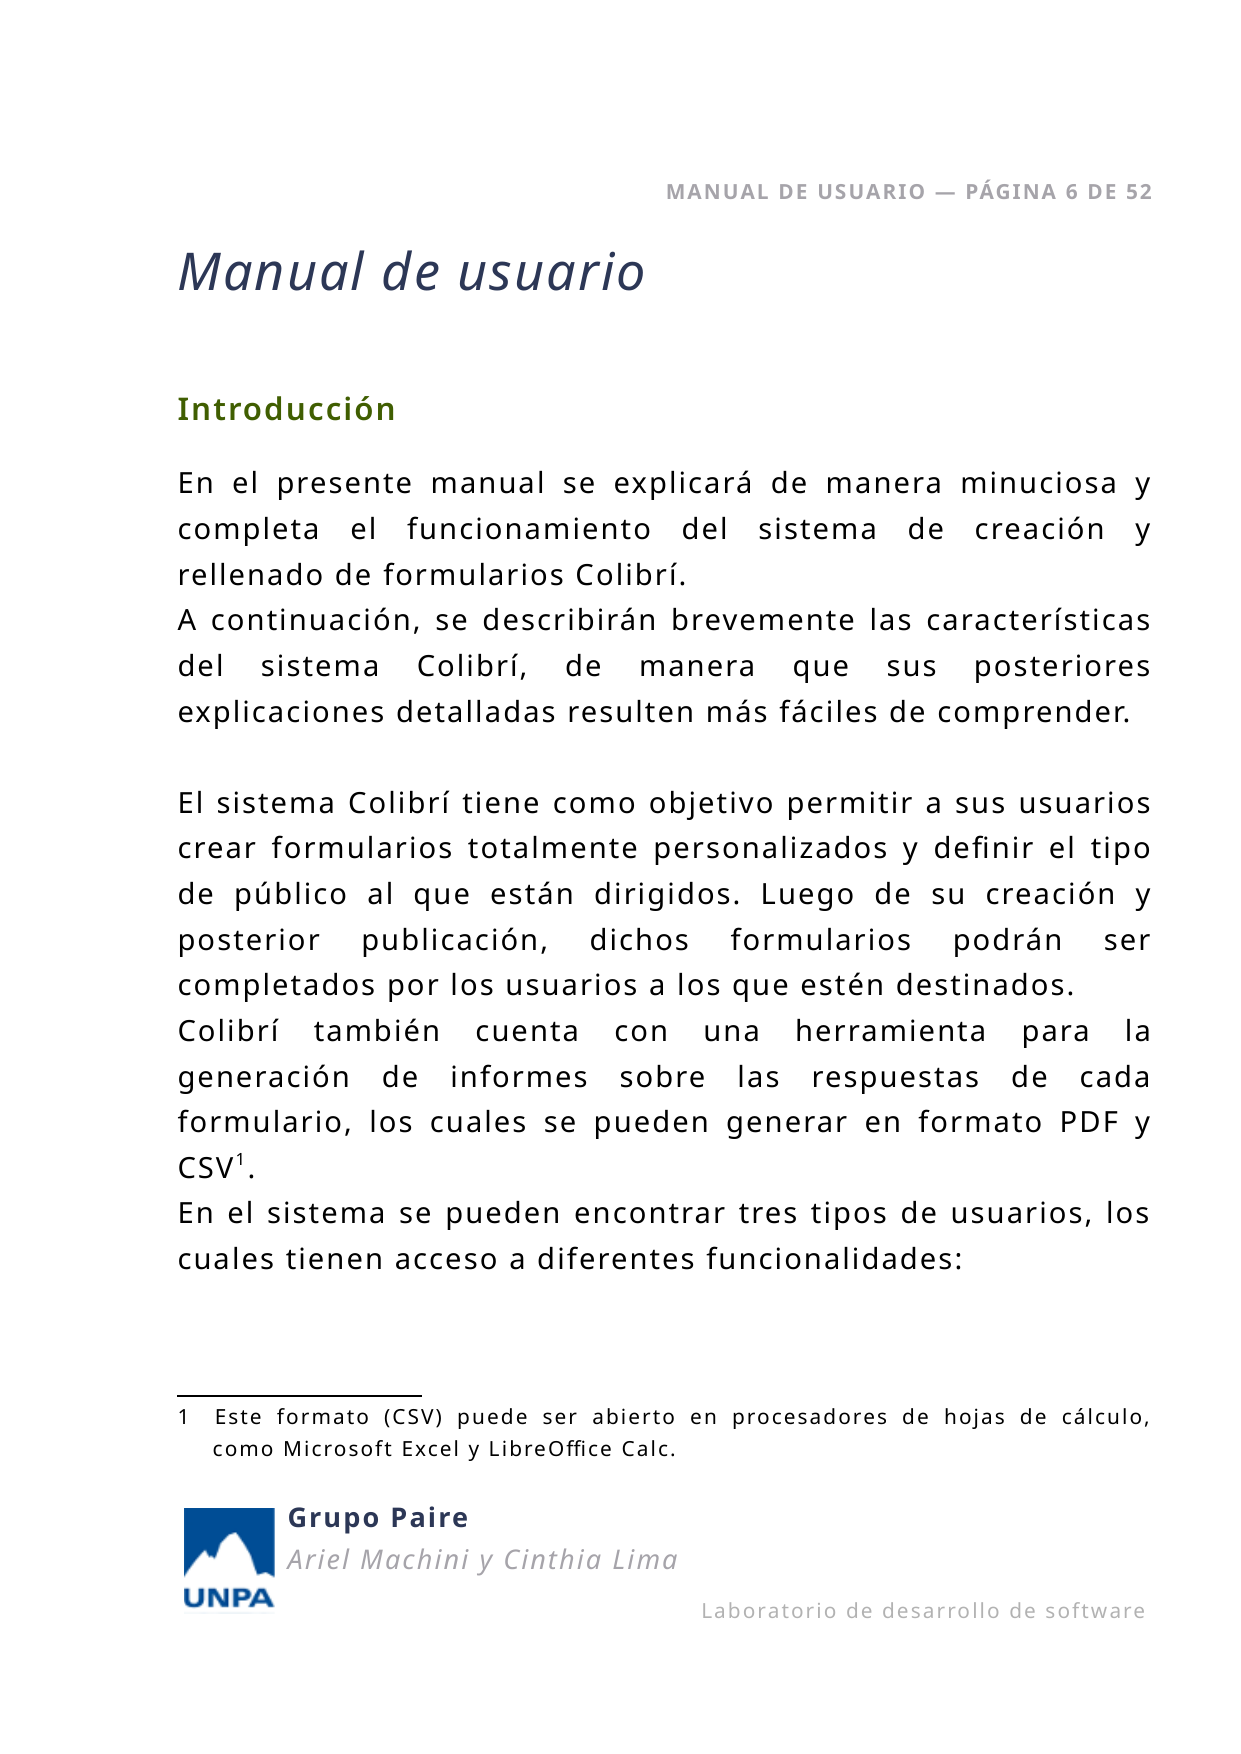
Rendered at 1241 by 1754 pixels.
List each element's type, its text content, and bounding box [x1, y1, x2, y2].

text El sistema Colibrí tiene como objetivo permitir a sus usuarios crear formularios totalmente personalizados y definir el tipo de público al que están dirigidos. Luego de su creación y posterior publicación, dichos formularios podrán ser completados por los usuarios a los que estén destinados. [177, 782, 1152, 1004]
text En el presente manual se explicará de manera minuciosa y completa el funcionamiento del sistema de creación y rellenado de formularios Colibrí. [177, 463, 1152, 594]
text A continuación, se describirán brevemente las características del sistema Colibrí, de manera que sus posteriores explicaciones detalladas resulten más fáciles de comprender. [177, 600, 1152, 731]
text Colibrí también cuenta con una herramienta para la generación de informes sobre las respuestas de cada formulario, los cuales se pueden generar en formato PDF y CSV. [177, 1010, 1152, 1187]
text Manual de usuario [177, 235, 1152, 306]
text En el sistema se pueden encontrar tres tipos de usuarios, los cuales tienen acceso a diferentes funcionalidades: [177, 1193, 1152, 1278]
picture [184, 1508, 275, 1614]
subtitle Introducción [177, 386, 1152, 429]
text Este formato (CSV) puede ser abierto en procesadores de hojas de cálculo, como Microsoft Excel y LibreOffice Calc. [177, 1402, 1152, 1463]
